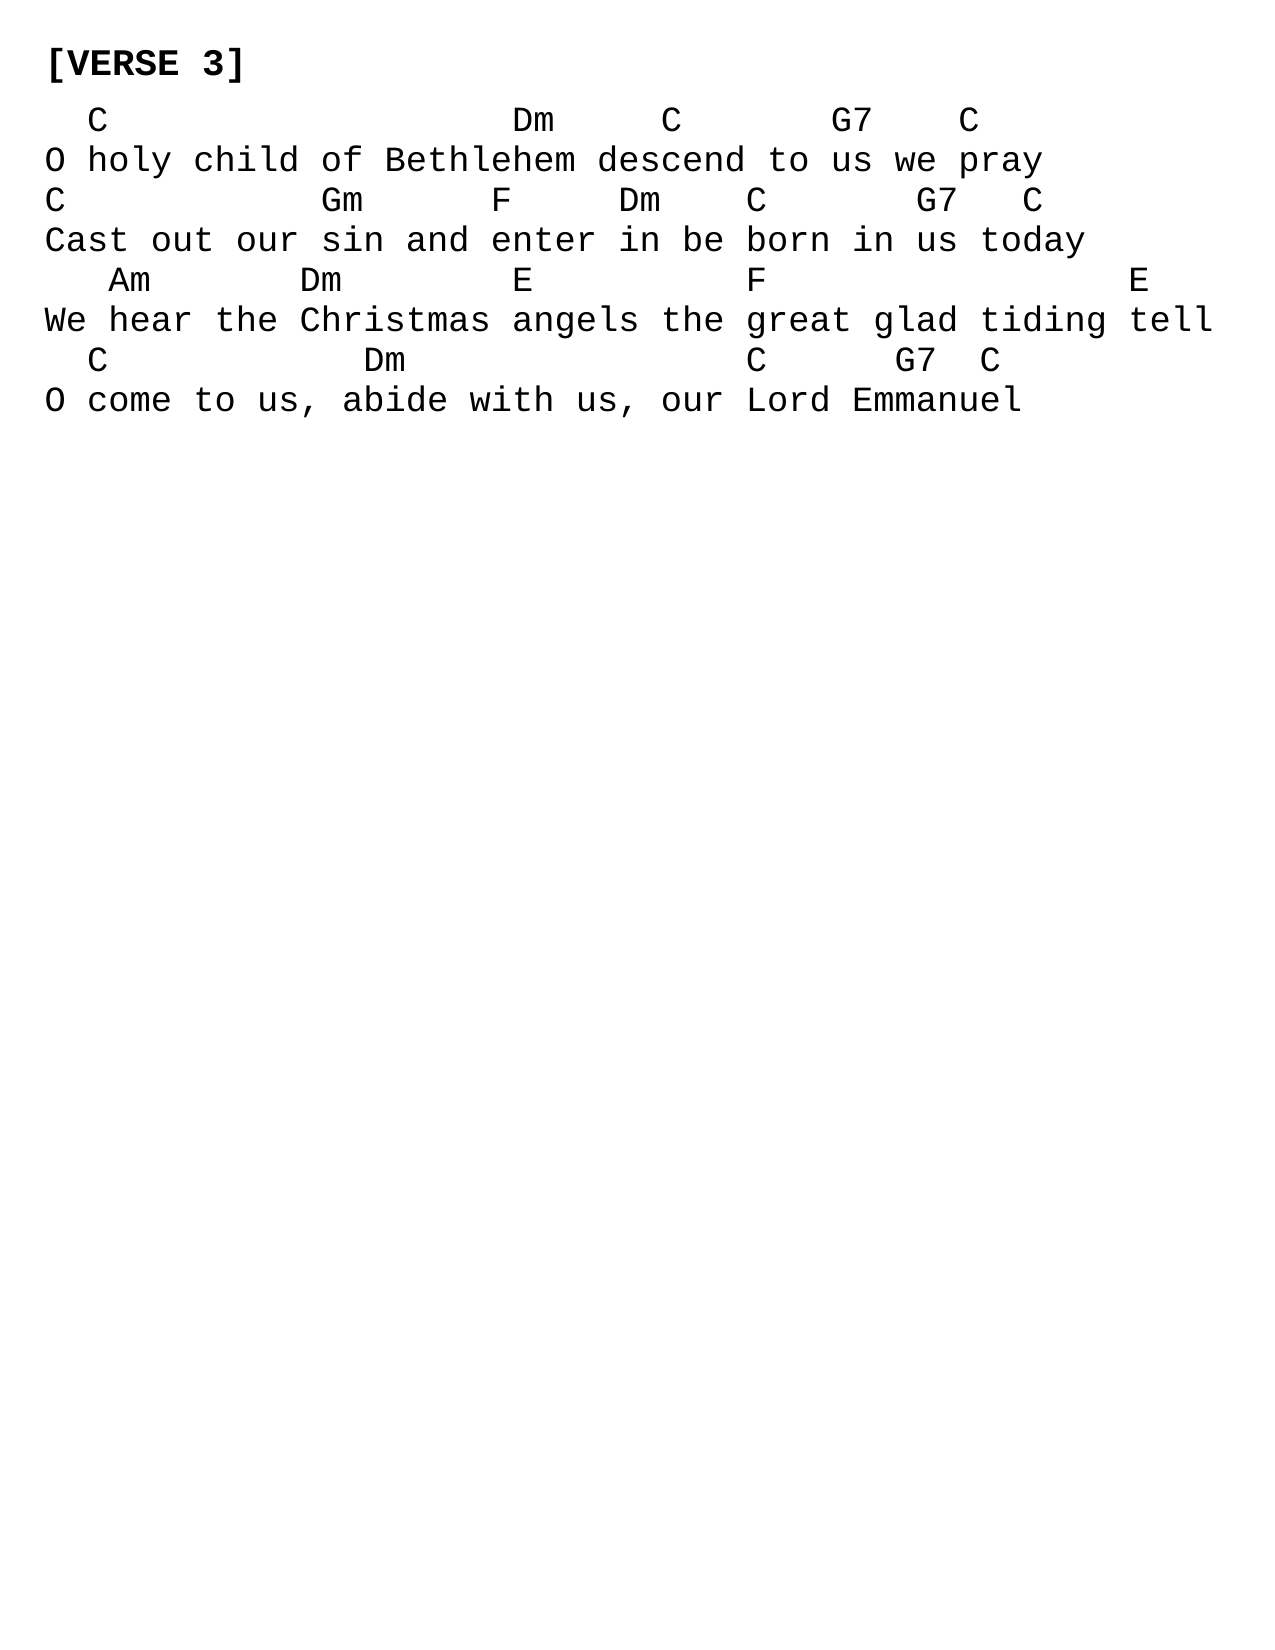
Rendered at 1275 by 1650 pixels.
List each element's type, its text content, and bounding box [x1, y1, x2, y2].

text We hear the Christmas angels the great glad tiding tell [44, 302, 1231, 342]
text Am Dm E F E [44, 262, 1231, 302]
text C Dm C G7 C [44, 102, 1231, 142]
subtitle [VERSE 3] [44, 44, 1231, 87]
text O holy child of Bethlehem descend to us we pray [44, 142, 1231, 182]
text C Dm C G7 C [44, 342, 1231, 382]
text C Gm F Dm C G7 C [44, 182, 1231, 222]
text O come to us, abide with us, our Lord Emmanuel [44, 382, 1231, 422]
text Cast out our sin and enter in be born in us today [44, 222, 1231, 262]
